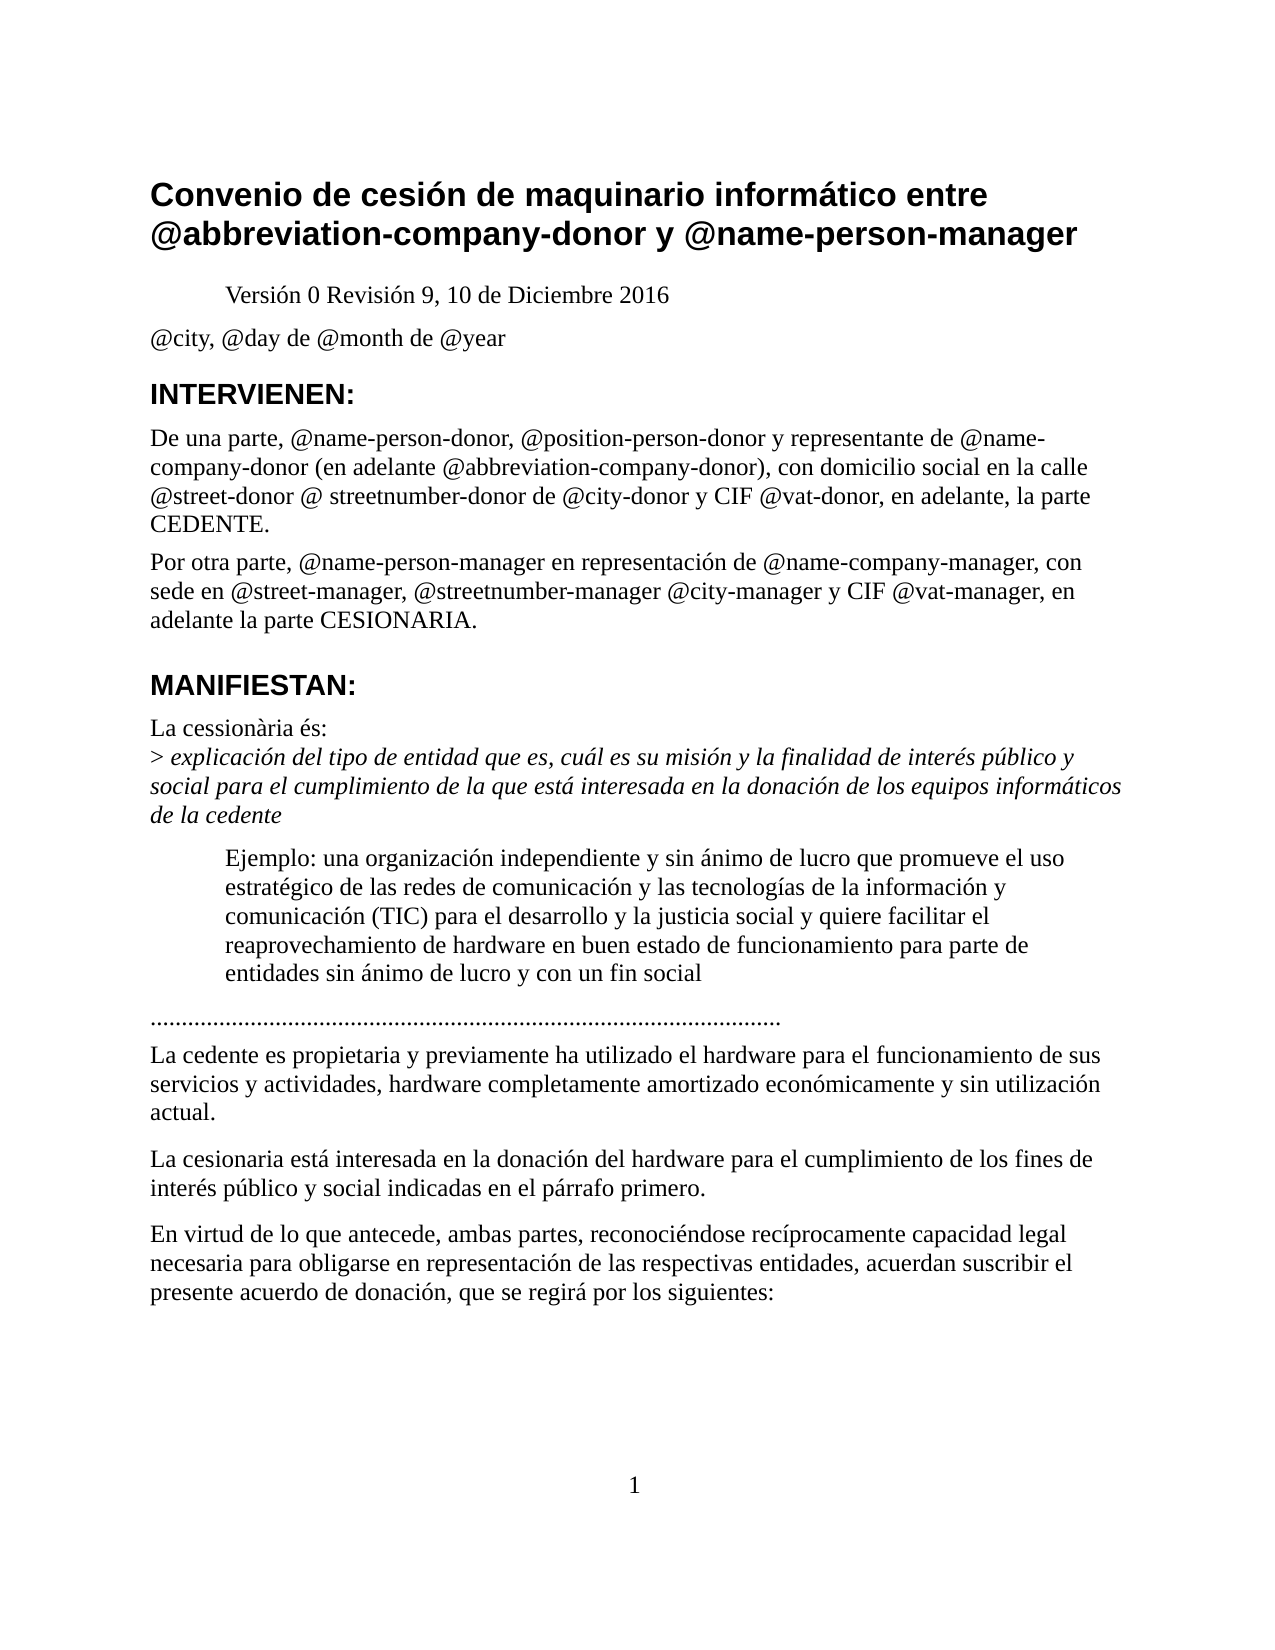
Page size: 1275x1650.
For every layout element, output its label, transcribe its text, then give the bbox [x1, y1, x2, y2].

text ..................................................................................................... [150, 1002, 1125, 1031]
text Ejemplo: una organización independiente y sin ánimo de lucro que promueve el uso estratégico de las redes de comunicación y las tecnologías de la información y comunicación (TIC) para el desarrollo y la justicia social y quiere facilitar el reaprovechamiento de hardware en buen estado de funcionamiento para parte de entidades sin ánimo de lucro y con un fin social [225, 843, 1125, 987]
subtitle INTERVIENEN: [150, 377, 1125, 411]
text La cedente es propietaria y previamente ha utilizado el hardware para el funcionamiento de sus servicios y actividades, hardware completamente amortizado económicamente y sin utilización actual. [150, 1040, 1125, 1126]
text Por otra parte, @name-person-manager en representación de @name-company-manager, con sede en @street-manager, @streetnumber-manager @city-manager y CIF @vat-manager, en adelante la parte CESIONARIA. [150, 547, 1125, 633]
text La cessionària és: > explicación del tipo de entidad que es, cuál es su misión y la finalidad de interés público y social para el cumplimiento de la que está interesada en la donación de los equipos informáticos de la cedente [150, 713, 1125, 828]
subtitle Convenio de cesión de maquinario informático entre @abbreviation-company-donor y @name-person-manager [150, 175, 1125, 252]
subtitle MANIFIESTAN: [150, 667, 1125, 701]
text De una parte, @name-person-donor, @position-person-donor y representante de @name-company-donor (en adelante @abbreviation-company-donor), con domicilio social en la calle @street-donor @ streetnumber-donor de @city-donor y CIF @vat-donor, en adelante, la parte CEDENTE. [150, 423, 1125, 538]
text La cesionaria está interesada en la donación del hardware para el cumplimiento de los fines de interés público y social indicadas en el párrafo primero. [150, 1144, 1125, 1202]
text Versión 0 Revisión 9, 10 de Diciembre 2016 [225, 280, 1125, 308]
text En virtud de lo que antecede, ambas partes, reconociéndose recíprocamente capacidad legal necesaria para obligarse en representación de las respectivas entidades, acuerdan suscribir el presente acuerdo de donación, que se regirá por los siguientes: [150, 1219, 1125, 1306]
text @city, @day de @month de @year [150, 323, 1125, 352]
